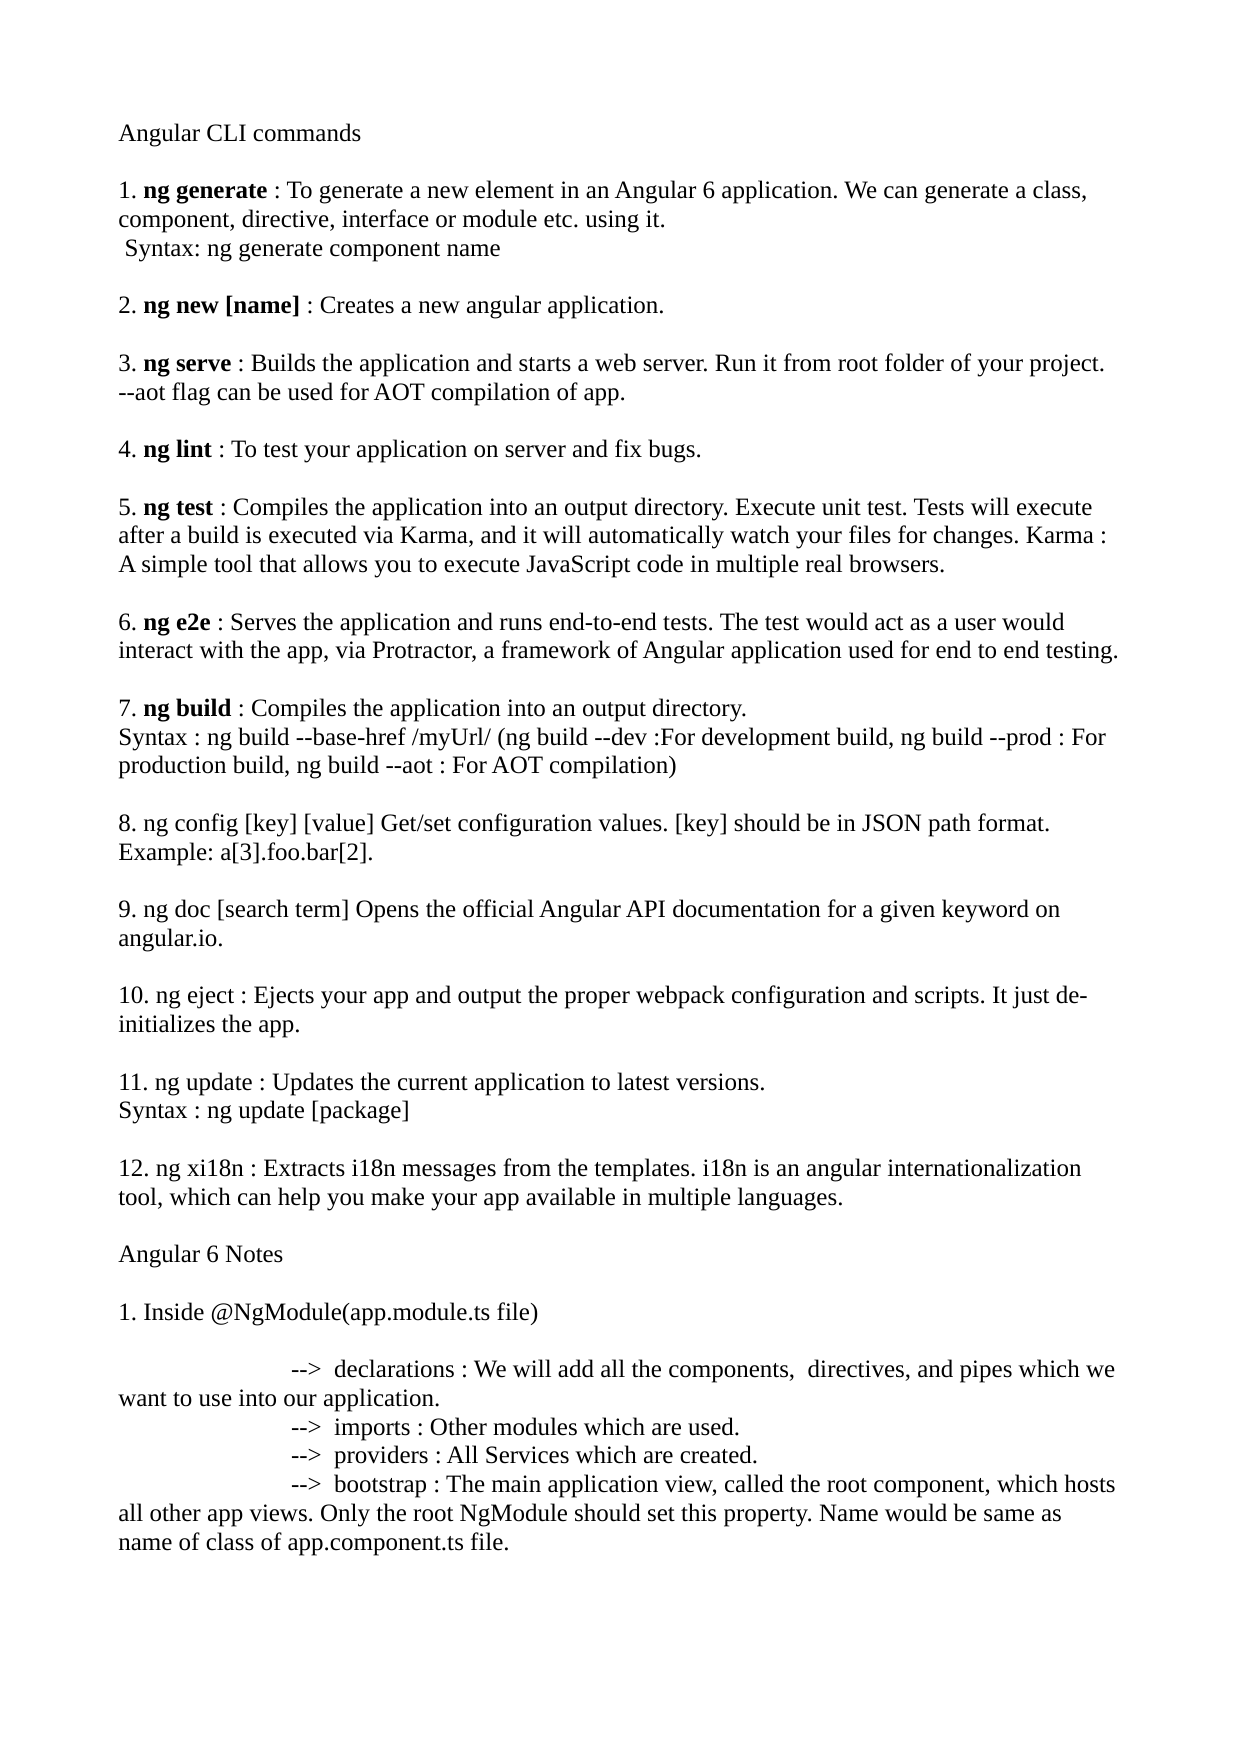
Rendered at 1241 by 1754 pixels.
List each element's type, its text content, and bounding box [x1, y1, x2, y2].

text --> providers : All Services which are created. [118, 1441, 1122, 1469]
text 7. ng build : Compiles the application into an output directory. [118, 693, 1122, 722]
text 1. Inside @NgModule(app.module.ts file) [118, 1297, 1122, 1326]
text Angular 6 Notes [118, 1239, 1122, 1268]
text 8. ng config [key] [value] Get/set configuration values. [key] should be in JSON path format. Example: a[3].foo.bar[2]. [118, 808, 1122, 866]
text 2. ng new [name] : Creates a new angular application. [118, 291, 1122, 319]
text 11. ng update : Updates the current application to latest versions. [118, 1067, 1122, 1096]
text Angular CLI commands [118, 118, 1122, 147]
text 3. ng serve : Builds the application and starts a web server. Run it from root folder of your project. --aot flag can be used for AOT compilation of app. [118, 348, 1122, 406]
text --> declarations : We will add all the components, directives, and pipes which we want to use into our application. [118, 1354, 1122, 1412]
text --> bootstrap : The main application view, called the root component, which hosts all other app views. Only the root NgModule should set this property. Name would be same as name of class of app.component.ts file. [118, 1469, 1122, 1556]
text 1. ng generate : To generate a new element in an Angular 6 application. We can generate a class, component, directive, interface or module etc. using it. [118, 176, 1122, 233]
text Syntax : ng update [package] [118, 1096, 1122, 1124]
text 10. ng eject : Ejects your app and output the proper webpack configuration and scripts. It just de-initializes the app. [118, 981, 1122, 1038]
text Syntax : ng build --base-href /myUrl/ (ng build --dev :For development build, ng build --prod : For production build, ng build --aot : For AOT compilation) [118, 722, 1122, 779]
text 5. ng test : Compiles the application into an output directory. Execute unit test. Tests will execute after a build is executed via Karma, and it will automatically watch your files for changes. Karma : A simple tool that allows you to execute JavaScript code in multiple real browsers. [118, 492, 1122, 578]
text --> imports : Other modules which are used. [118, 1412, 1122, 1441]
text Syntax: ng generate component name [118, 233, 1122, 262]
text 6. ng e2e : Serves the application and runs end-to-end tests. The test would act as a user would interact with the app, via Protractor, a framework of Angular application used for end to end testing. [118, 607, 1122, 664]
text 9. ng doc [search term] Opens the official Angular API documentation for a given keyword on angular.io. [118, 894, 1122, 952]
text 12. ng xi18n : Extracts i18n messages from the templates. i18n is an angular internationalization tool, which can help you make your app available in multiple languages. [118, 1153, 1122, 1211]
text 4. ng lint : To test your application on server and fix bugs. [118, 434, 1122, 463]
